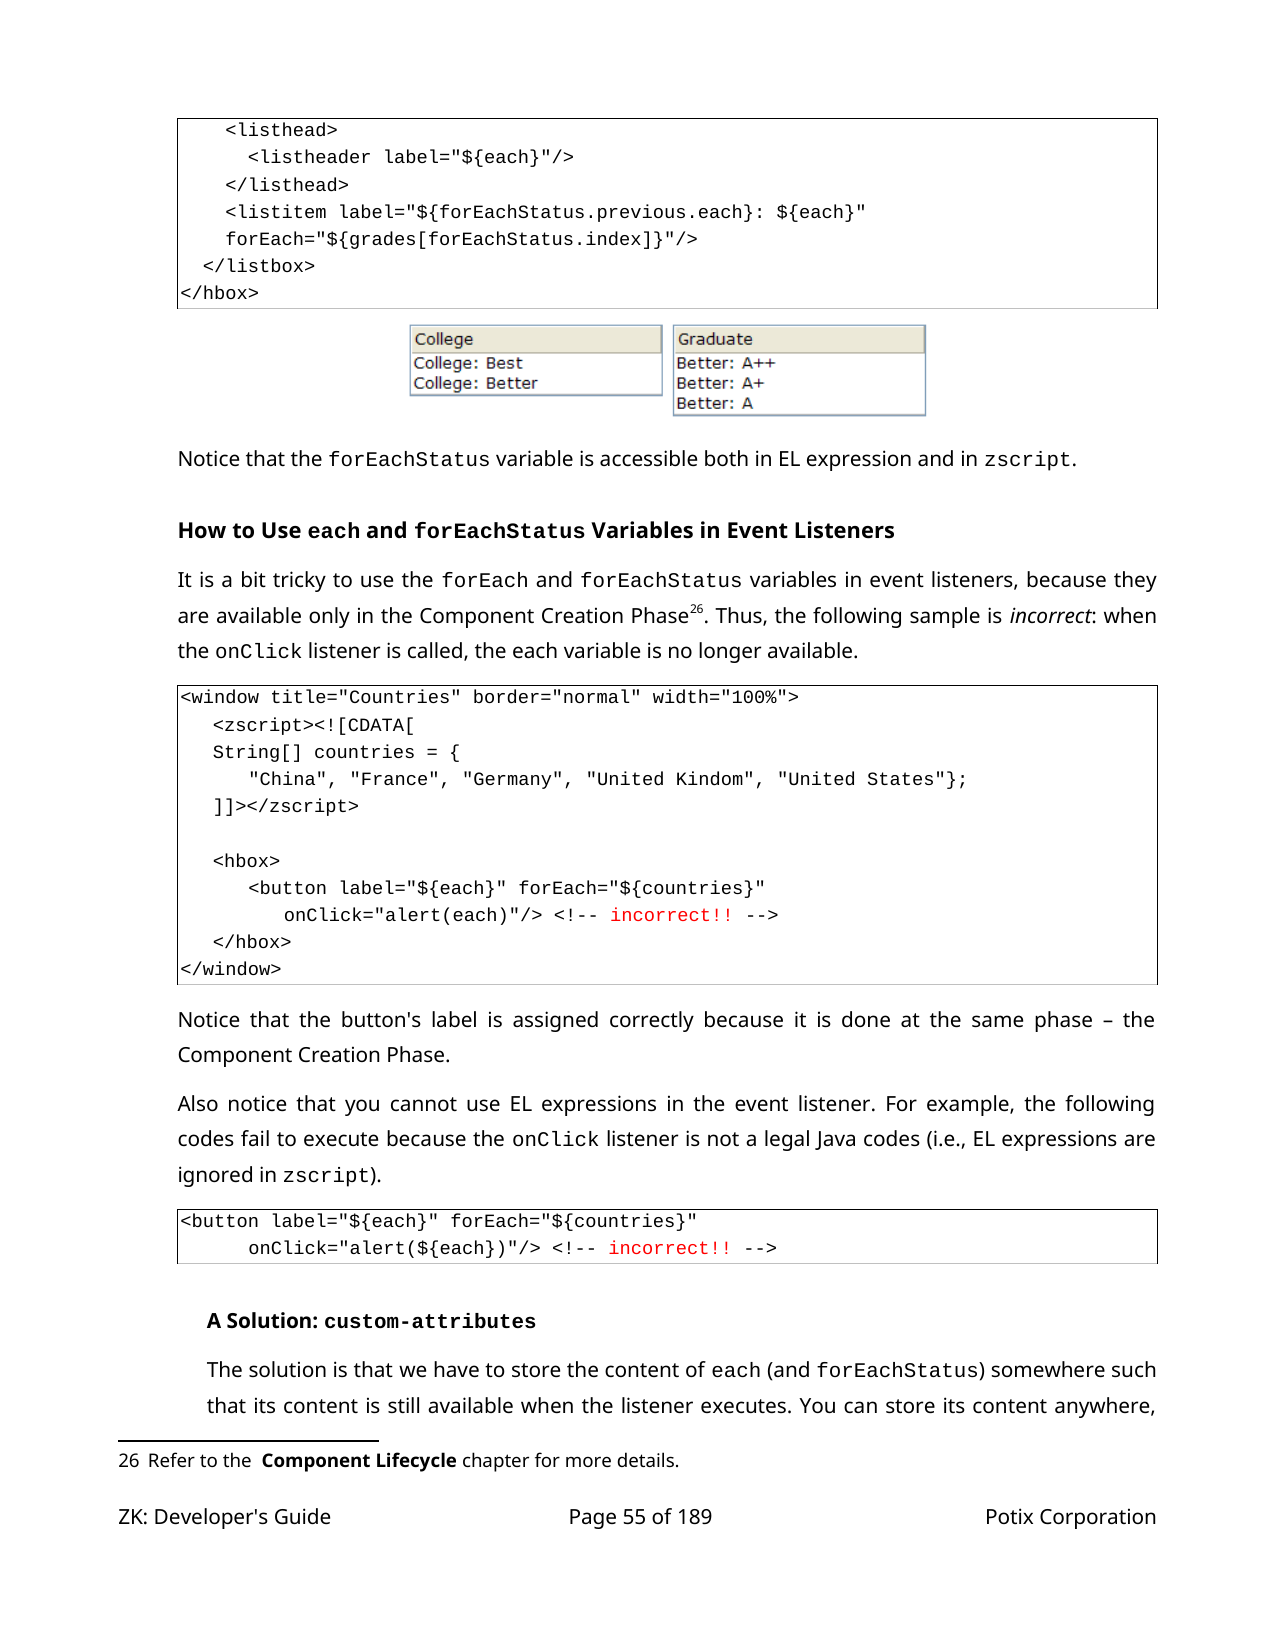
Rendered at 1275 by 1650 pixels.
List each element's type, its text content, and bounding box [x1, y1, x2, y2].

text <button label="${each}" forEach="${countries}" [178, 1210, 1157, 1233]
text ]]></zscript> [178, 794, 1157, 818]
text <window title="Countries" border="normal" width="100%"> [178, 686, 1157, 709]
picture [407, 321, 930, 419]
text Also notice that you cannot use EL expressions in the event listener. For example, the following codes fail to execute because the onClick listener is not a legal Java codes (i.e., EL expressions are ignored in zscript). [177, 1089, 1157, 1188]
text </window> [178, 957, 1157, 984]
text The solution is that we have to store the content of each (and forEachStatus) somewhere such that its content is still available when the listener executes. You can store its content anywhere, [207, 1355, 1157, 1419]
text <hbox> [178, 848, 1157, 873]
text forEach="${grades[forEachStatus.index]}"/> [178, 227, 1157, 251]
text <listhead> [178, 119, 1157, 142]
text onClick="alert(${each})"/> <!-- incorrect!! --> [178, 1236, 1157, 1263]
text </listbox> [178, 254, 1157, 278]
text <zscript><![CDATA[ [178, 712, 1157, 737]
text <listitem label="${forEachStatus.previous.each}: ${each}" [178, 200, 1157, 224]
text </hbox> [178, 281, 1157, 308]
text <listheader label="${each}"/> [178, 145, 1157, 169]
text "China", "France", "Germany", "United Kindom", "United States"}; [178, 767, 1157, 791]
text </hbox> [178, 930, 1157, 954]
text Notice that the button's label is assigned correctly because it is done at the same phase – the Component Creation Phase. [177, 1005, 1157, 1068]
text <button label="${each}" forEach="${countries}" [178, 876, 1157, 900]
text Notice that the forEachStatus variable is accessible both in EL expression and in zscript. [177, 329, 1157, 472]
text Refer to the Component Lifecycle chapter for more details. [118, 1447, 1157, 1473]
subtitle How to Use each and forEachStatus Variables in Event Listeners [177, 515, 1157, 545]
text </listhead> [178, 172, 1157, 197]
subtitle A Solution: custom-attributes [207, 1306, 1157, 1334]
text onClick="alert(each)"/> <!-- incorrect!! --> [178, 903, 1157, 927]
text String[] countries = { [178, 740, 1157, 764]
text It is a bit tricky to use the forEach and forEachStatus variables in event listeners, because they are available only in the Component Creation Phase. Thus, the following sample is incorrect: when the onClick listener is called, the each variable is no longer available. [177, 565, 1157, 665]
